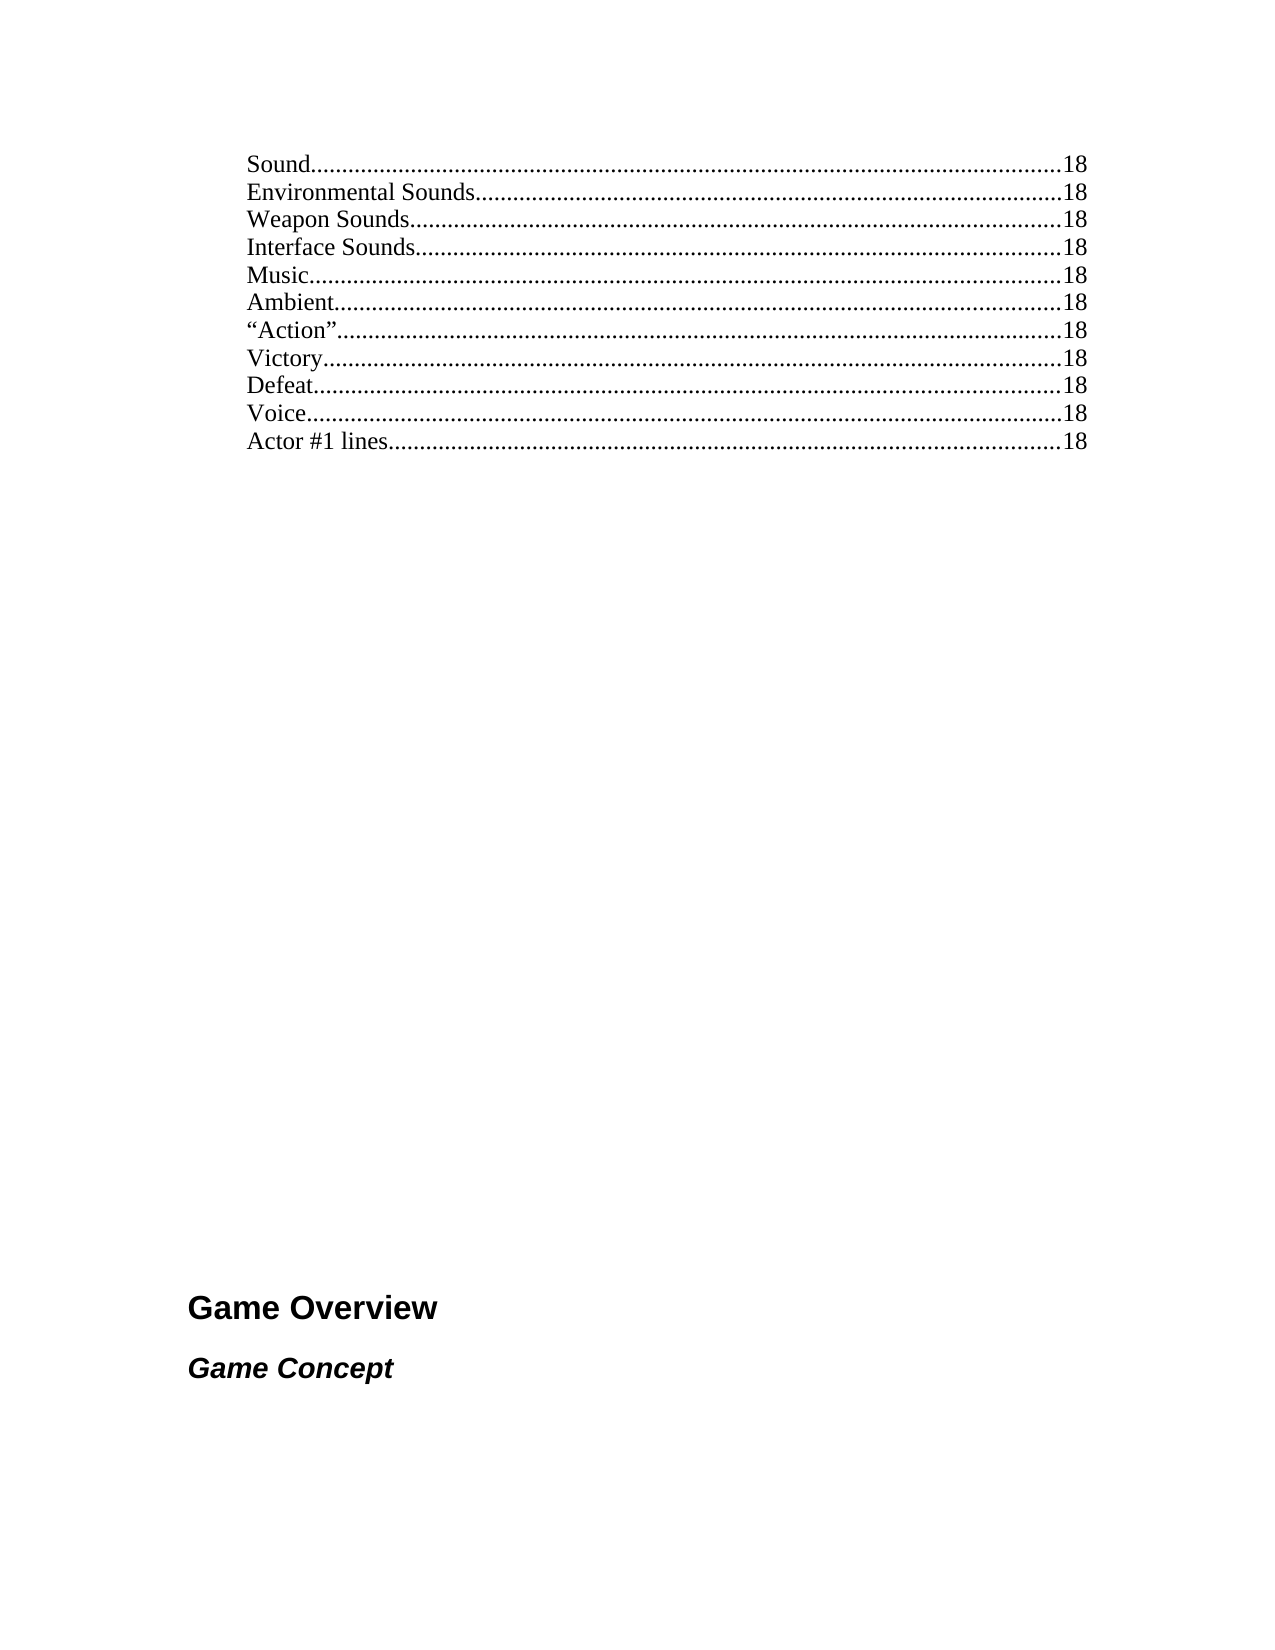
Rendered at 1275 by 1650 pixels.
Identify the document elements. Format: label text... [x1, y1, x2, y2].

subtitle Game Overview [187, 1289, 1087, 1327]
text Ambient 18 [246, 288, 1087, 316]
text Defeat 18 [246, 372, 1087, 399]
text Actor #1 lines 18 [246, 427, 1087, 455]
text Music 18 [246, 261, 1087, 288]
text Victory 18 [246, 344, 1087, 372]
text Environmental Sounds 18 [246, 178, 1087, 205]
text “Action” 18 [246, 316, 1087, 344]
text Weapon Sounds 18 [246, 205, 1087, 233]
text Interface Sounds 18 [246, 233, 1087, 261]
subtitle Game Concept [187, 1352, 1087, 1384]
text Sound 18 [246, 150, 1087, 178]
text Voice 18 [246, 399, 1087, 427]
